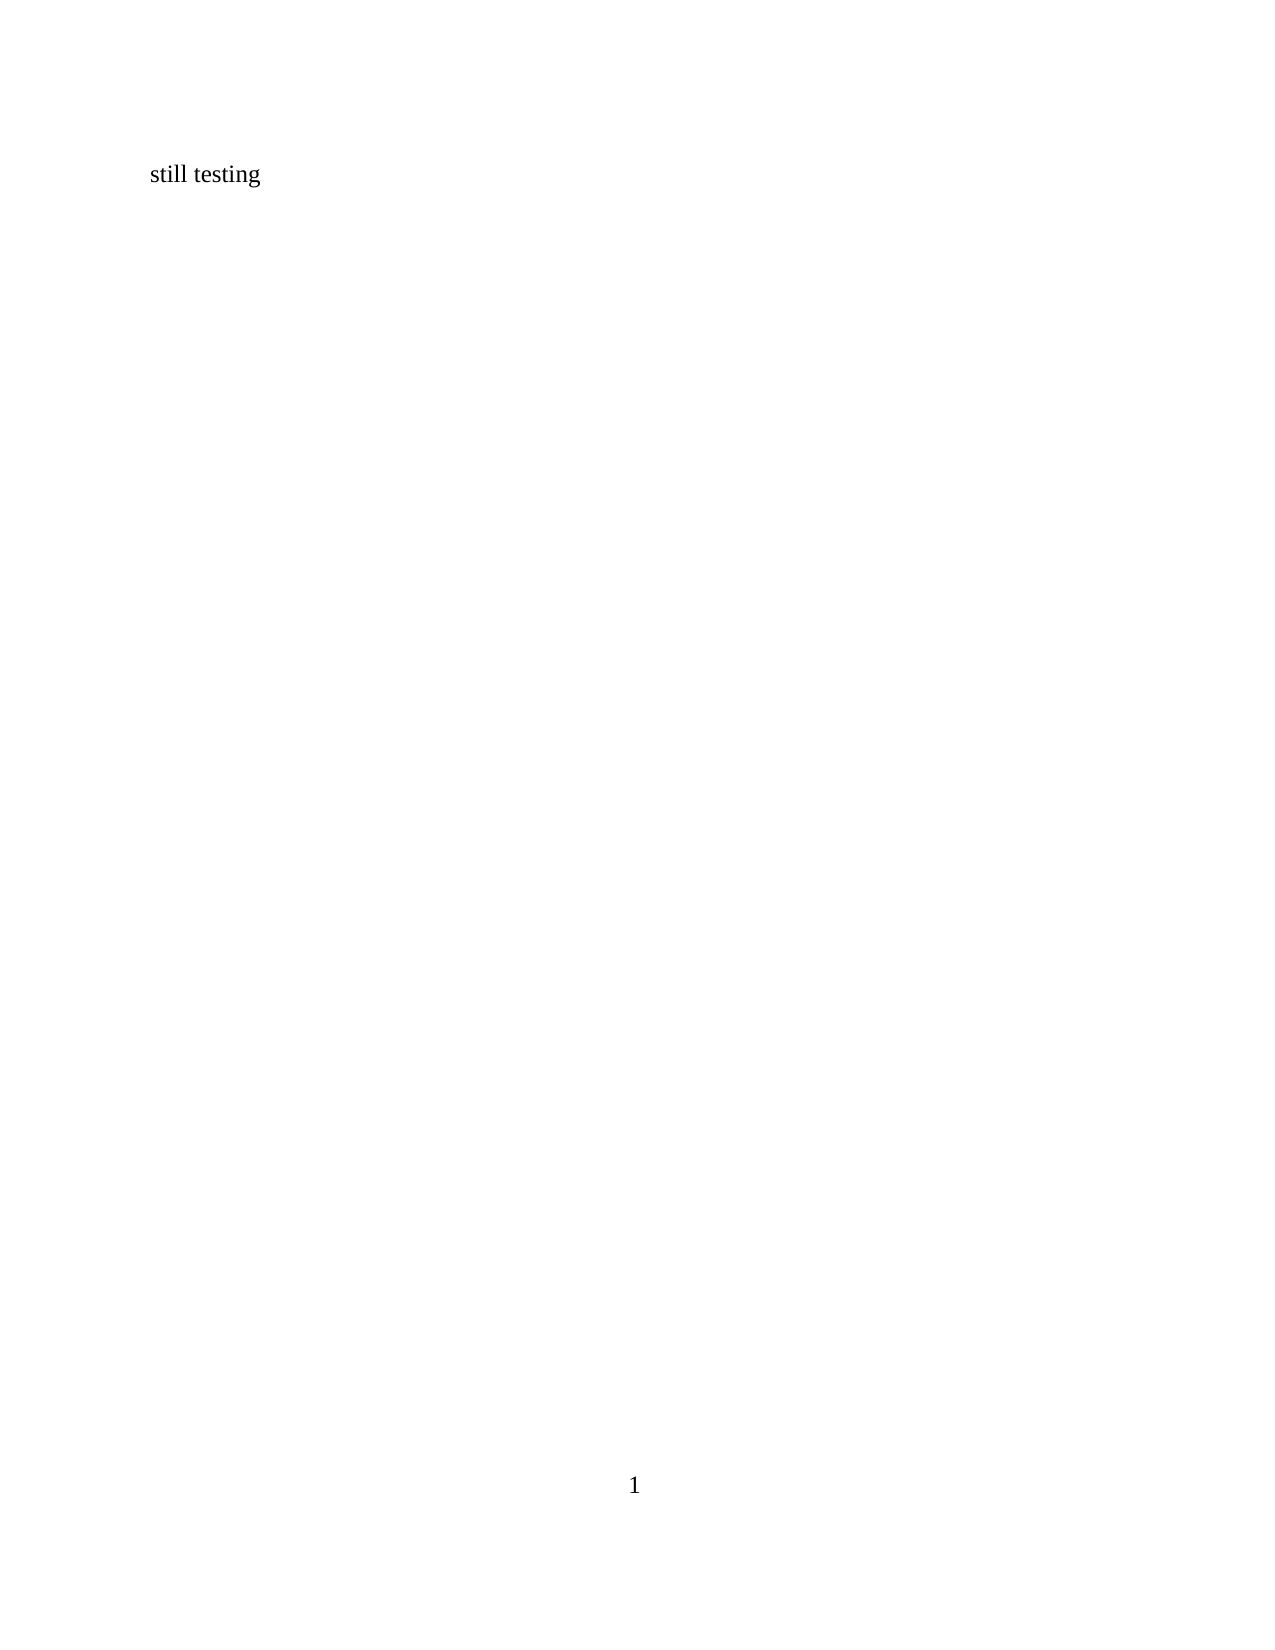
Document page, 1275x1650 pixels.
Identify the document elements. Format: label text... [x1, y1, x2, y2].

text still testing [150, 159, 1125, 188]
